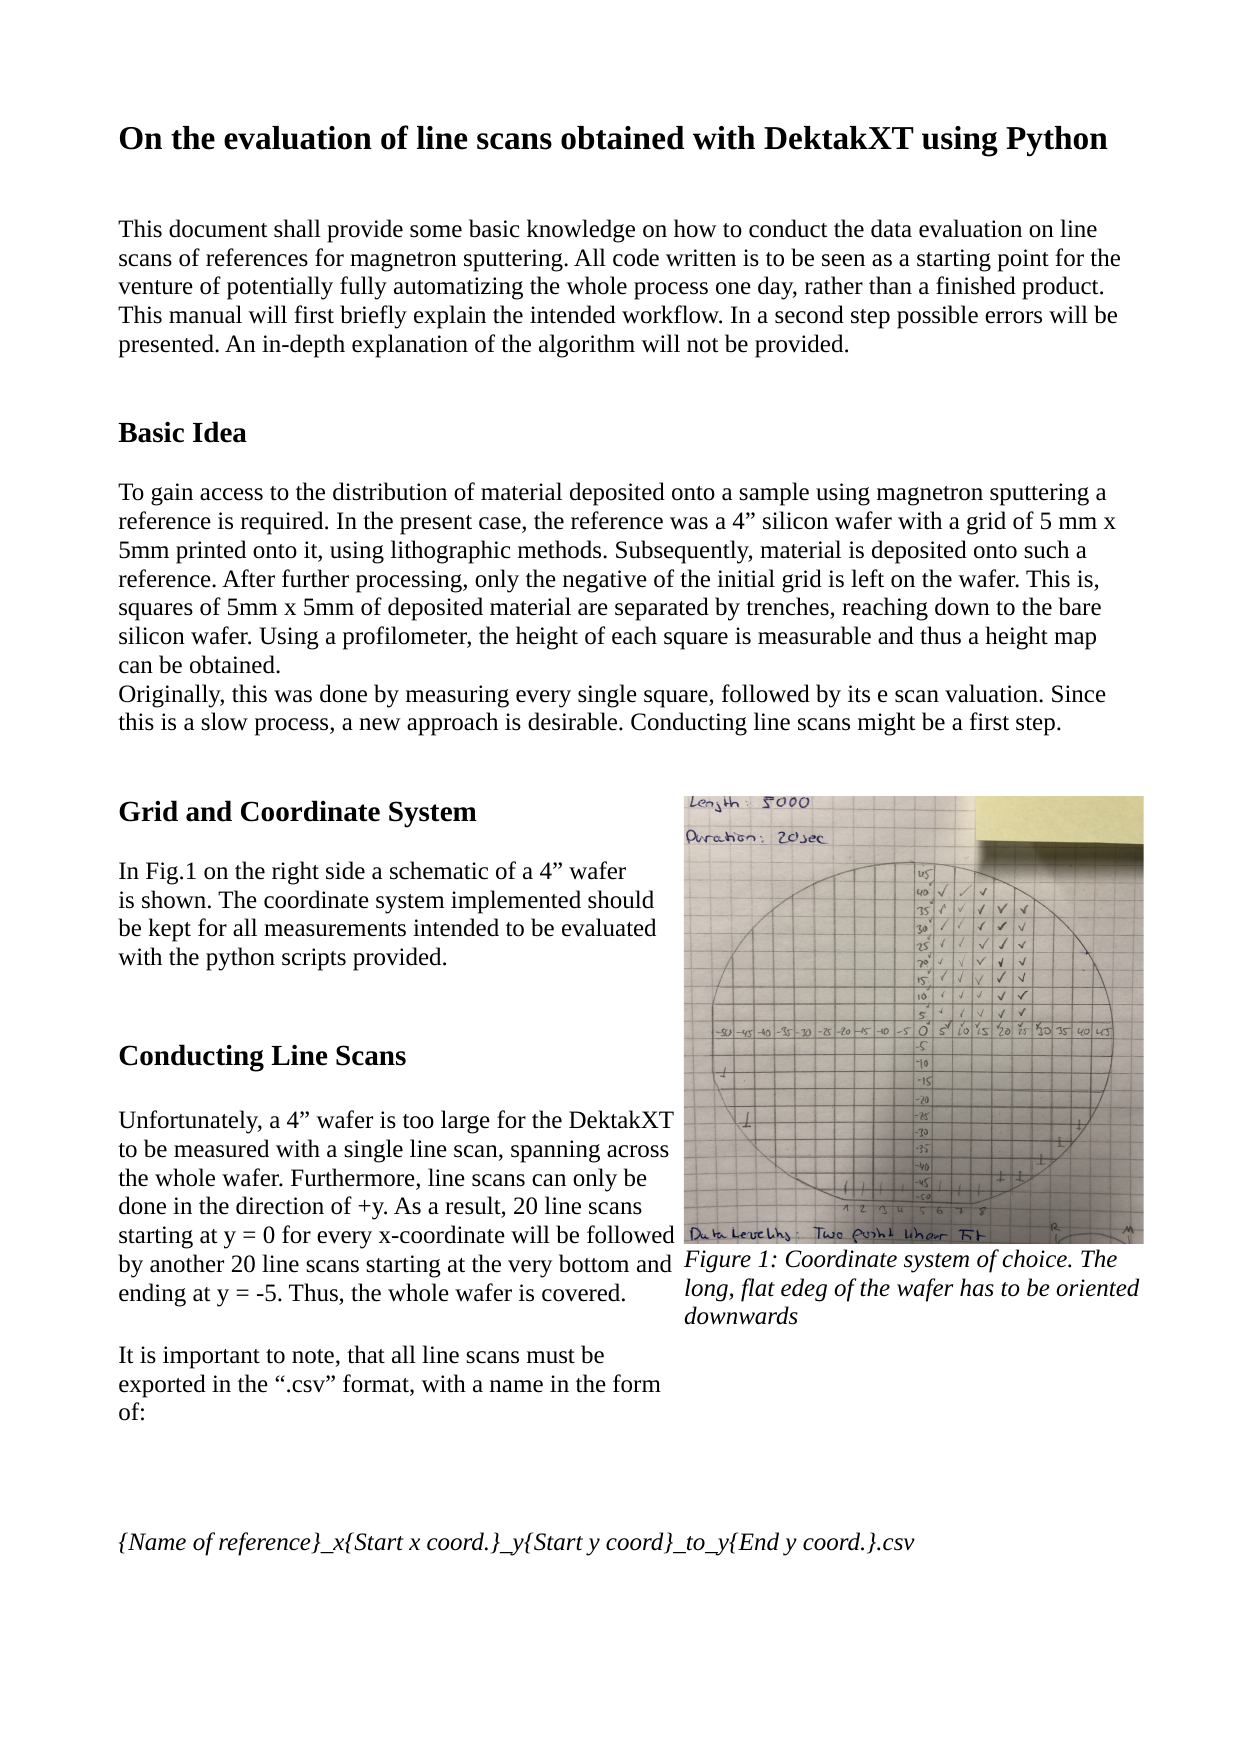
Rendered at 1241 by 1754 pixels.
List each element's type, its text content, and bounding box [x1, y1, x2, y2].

text Unfortunately, a 4” wafer is too large for the DektakXT to be measured with a single line scan, spanning across the whole wafer. Furthermore, line scans can only be [118, 1105, 683, 1191]
picture [683, 946, 1144, 1244]
text Conducting Line Scans [118, 1038, 683, 1072]
text This document shall provide some basic knowledge on how to conduct the data evaluation on line scans of references for magnetron sputtering. All code written is to be seen as a starting point for the venture of potentially fully automatizing the whole process one day, rather than a finished product. This manual will first briefly explain the intended workflow. In a second step possible errors will be presented. An in-depth explanation of the algorithm will not be provided. [118, 214, 1122, 358]
text In Fig.1 on the right side a schematic of a 4” wafer [118, 856, 1122, 885]
text by another 20 line scans starting at the very bottom and [118, 1249, 684, 1278]
text Basic Idea [118, 415, 1122, 449]
text To gain access to the distribution of material deposited onto a sample using magnetron sputtering a reference is required. In the present case, the reference was a 4” silicon wafer with a grid of 5 mm x 5mm printed onto it, using lithographic methods. Subsequently, material is deposited onto such a reference. After further processing, only the negative of the initial grid is left on the wafer. This is, [118, 477, 1122, 592]
text On the evaluation of line scans obtained with DektakXT using Python [118, 118, 1122, 156]
text with the python scripts provided. [118, 942, 1122, 971]
text ending at y = -5. Thus, the whole wafer is covered. [118, 1278, 684, 1306]
text squares of 5mm x 5mm of deposited material are separated by trenches, reaching down to the bare silicon wafer. Using a profilometer, the height of each square is measurable and thus a height map can be obtained. [118, 592, 1122, 679]
text be kept for all measurements intended to be evaluated [118, 913, 1122, 942]
text Grid and Coordinate System [118, 794, 1122, 827]
text It is important to note, that all line scans must be exported in the “.csv” format, with a name in the form of: [118, 1340, 684, 1426]
text done in the direction of +y. As a result, 20 line scans [118, 1191, 683, 1220]
text {Name of reference}_x{Start x coord.}_y{Start y coord}_to_y{End y coord.}.csv [118, 1527, 1122, 1556]
text Originally, this was done by measuring every single square, followed by its e scan valuation. Since this is a slow process, a new approach is desirable. Conducting line scans might be a first step. [118, 679, 1122, 736]
text starting at y = 0 for every x-coordinate will be followed [118, 1220, 684, 1249]
text Figure 1: Coordinate system of choice. The long, flat edeg of the wafer has to be oriented downwards [684, 1244, 1144, 1330]
text is shown. The coordinate system implemented should [118, 885, 1122, 913]
